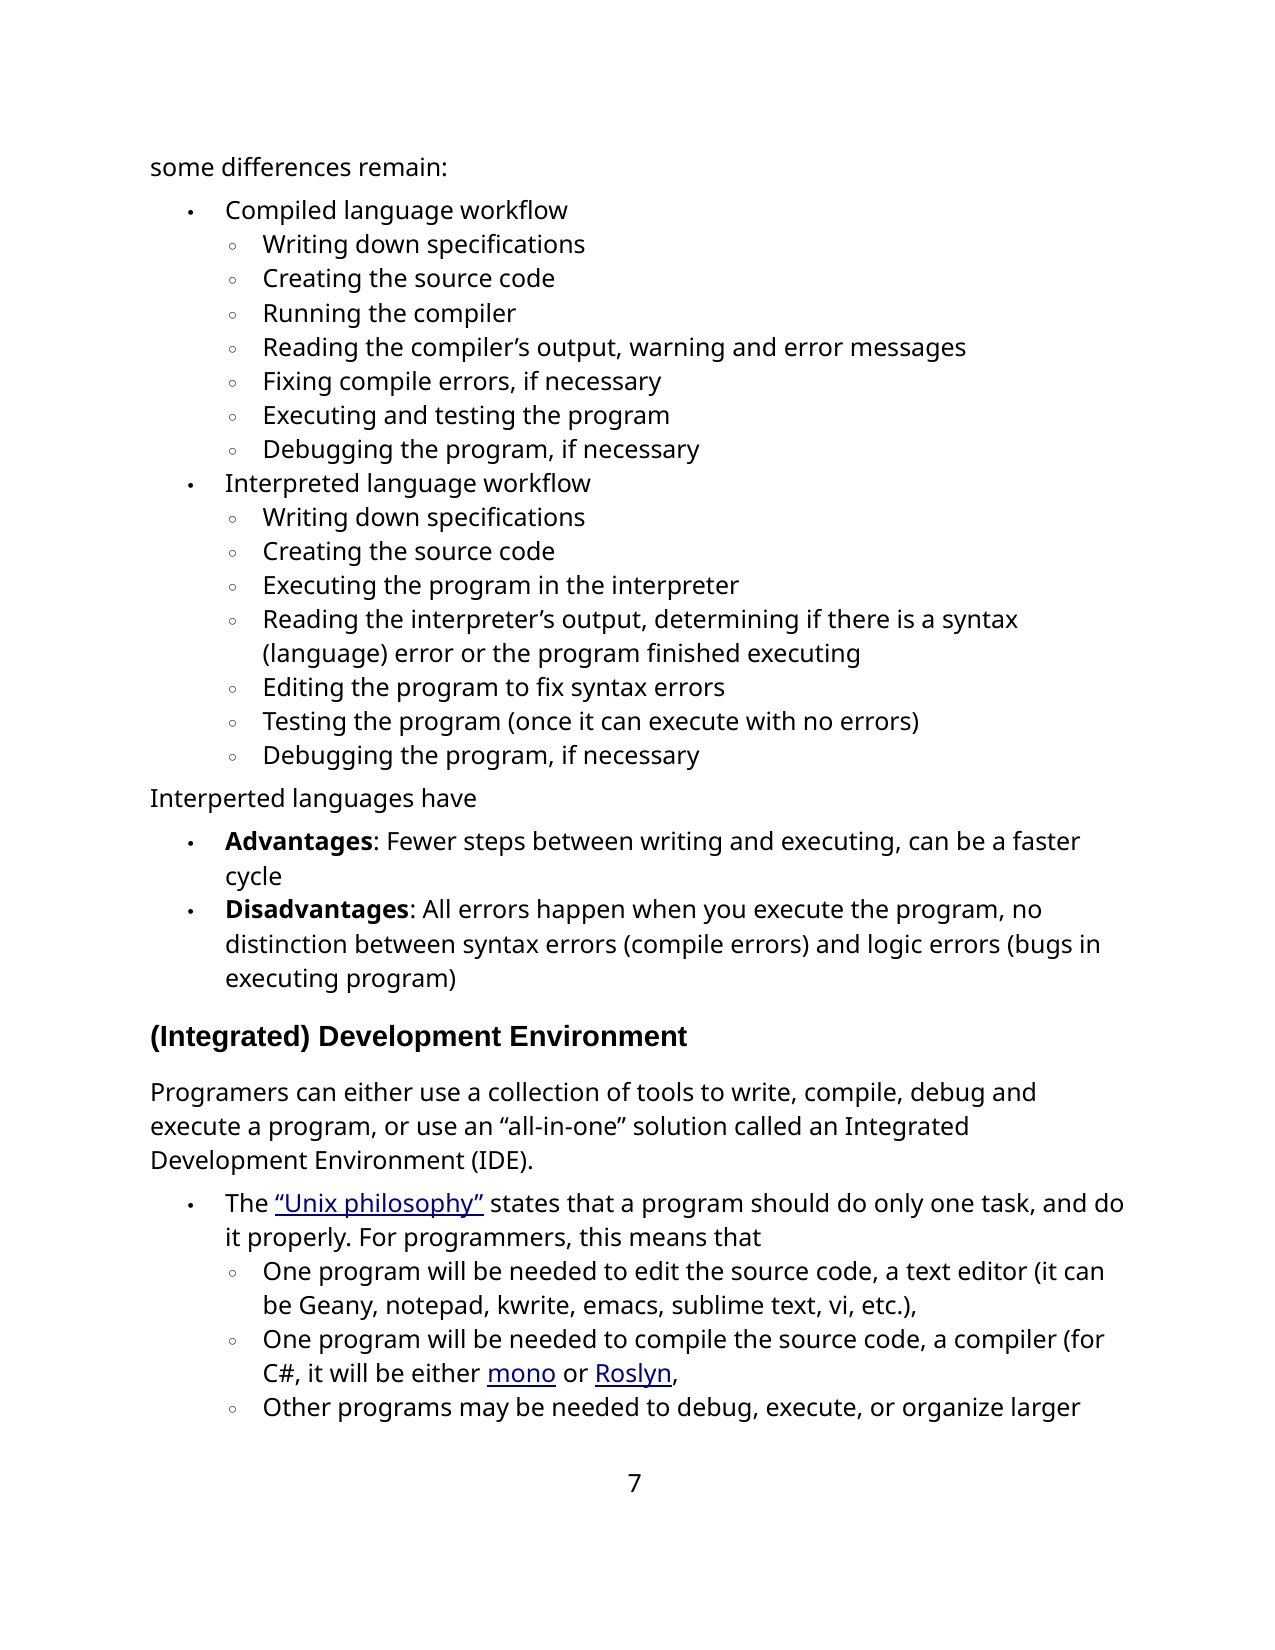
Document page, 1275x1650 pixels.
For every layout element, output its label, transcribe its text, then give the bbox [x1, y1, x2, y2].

list Fixing compile errors, if necessary [225, 363, 1125, 397]
list Running the compiler [225, 295, 1125, 329]
list Creating the source code [225, 534, 1125, 568]
list Debugging the program, if necessary [225, 738, 1125, 772]
list Advantages: Fewer steps between writing and executing, can be a faster cycle [187, 824, 1125, 892]
list Reading the compiler’s output, warning and error messages [225, 329, 1125, 363]
list One program will be needed to edit the source code, a text editor (it can be Geany, notepad, kwrite, emacs, sublime text, vi, etc.), [225, 1254, 1125, 1322]
list Disadvantages: All errors happen when you execute the program, no distinction between syntax errors (compile errors) and logic errors (bugs in executing program) [187, 892, 1125, 994]
list Other programs may be needed to debug, execute, or organize larger [225, 1390, 1125, 1424]
list One program will be needed to compile the source code, a compiler (for C#, it will be either mono or Roslyn, [225, 1322, 1125, 1390]
list Executing the program in the interpreter [225, 568, 1125, 602]
list Executing and testing the program [225, 397, 1125, 431]
subtitle (Integrated) Development Environment [150, 1019, 1125, 1053]
text Programers can either use a collection of tools to write, compile, debug and execute a program, or use an “all-in-one” solution called an Integrated Development Environment (IDE). [150, 1074, 1125, 1177]
list Debugging the program, if necessary [225, 431, 1125, 466]
list Reading the interpreter’s output, determining if there is a syntax (language) error or the program finished executing [225, 602, 1125, 670]
list Compiled language workflow [187, 193, 1125, 227]
list The “Unix philosophy” states that a program should do only one task, and do it properly. For programmers, this means that [187, 1186, 1125, 1254]
text some differences remain: [150, 150, 1125, 184]
list Creating the source code [225, 261, 1125, 295]
list Writing down specifications [225, 227, 1125, 261]
text Interperted languages have [150, 781, 1125, 815]
list Testing the program (once it can execute with no errors) [225, 704, 1125, 738]
list Writing down specifications [225, 499, 1125, 534]
list Editing the program to fix syntax errors [225, 670, 1125, 704]
list Interpreted language workflow [187, 466, 1125, 499]
